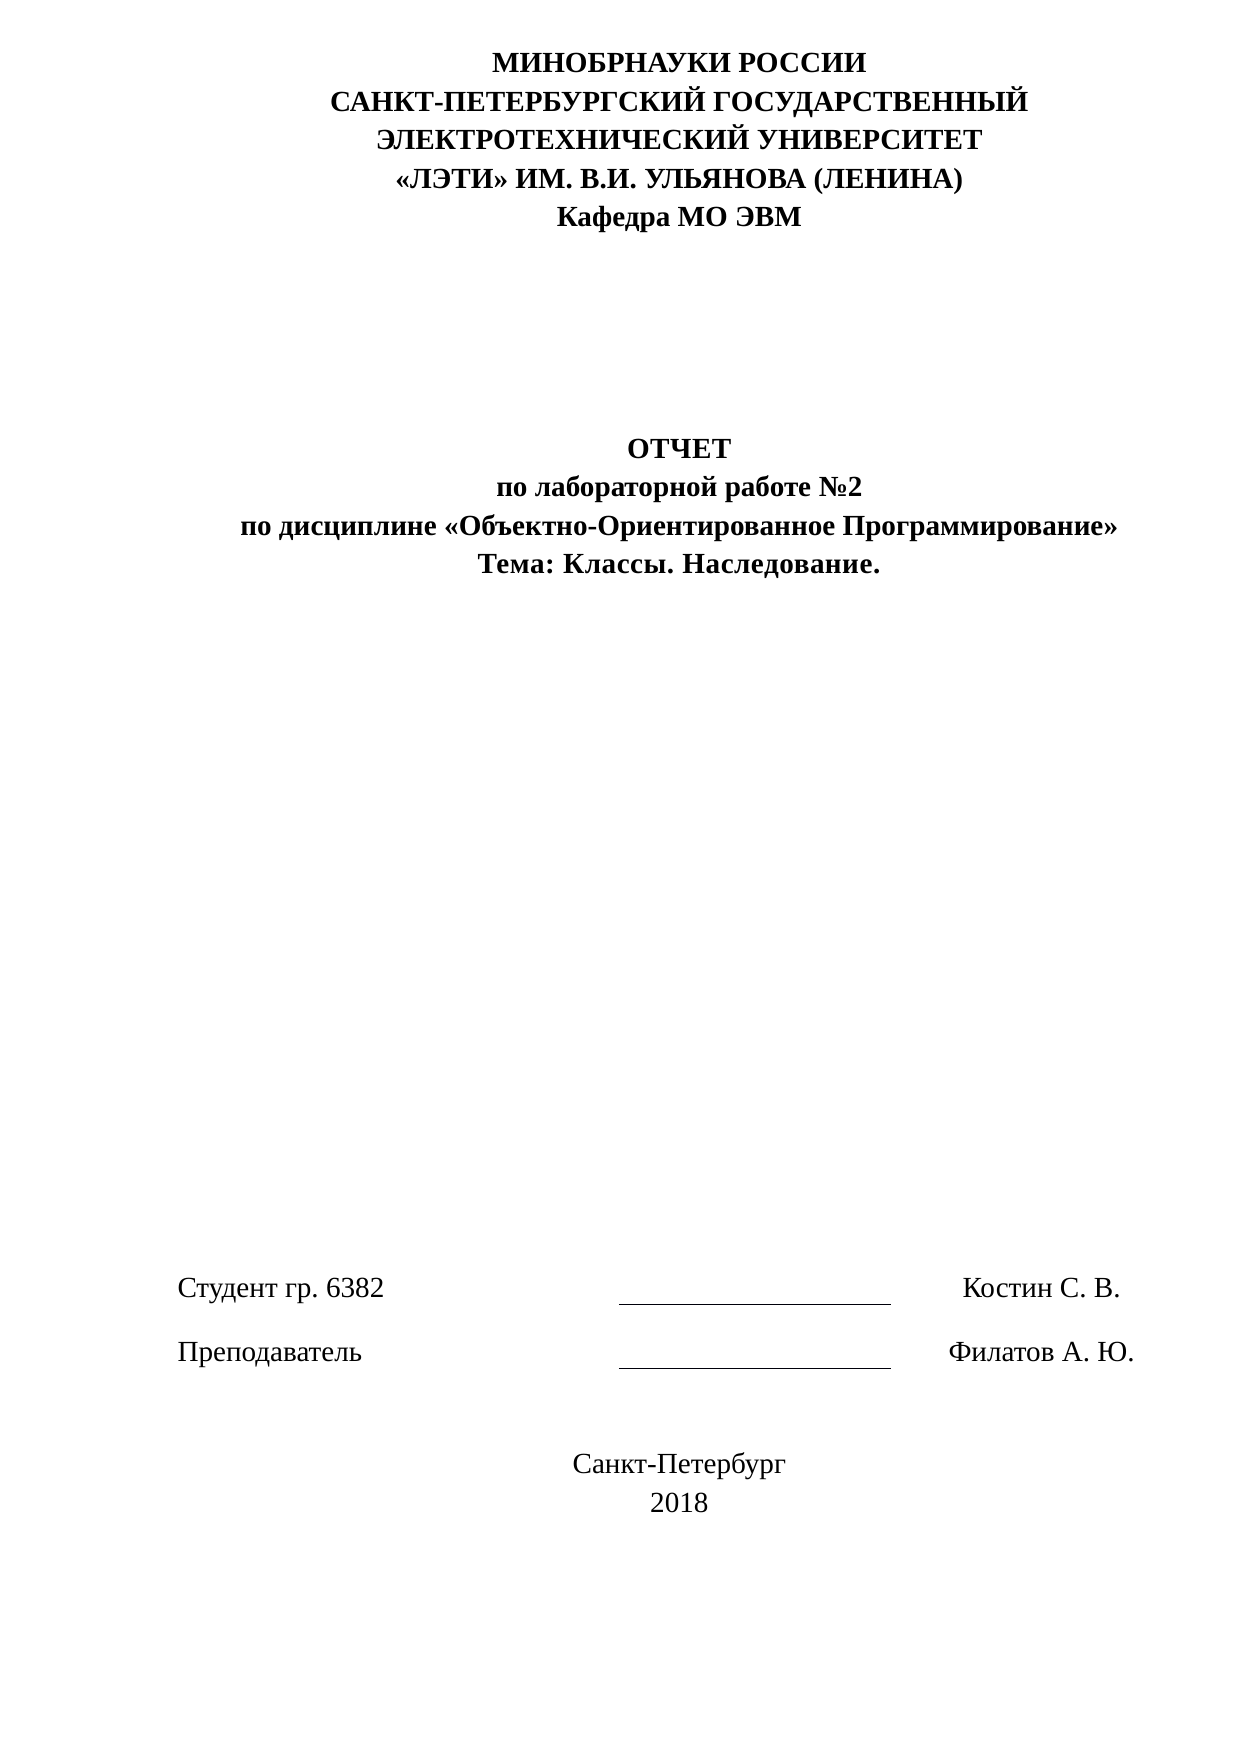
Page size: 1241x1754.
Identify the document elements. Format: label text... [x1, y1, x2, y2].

text Санкт-Петербургский государственный [177, 84, 1181, 117]
text 2018 [177, 1485, 1181, 1518]
text отчет [177, 431, 1181, 464]
table_cell Филатов А. Ю. [891, 1304, 1192, 1368]
text Тема: Классы. Наследование. [177, 546, 1181, 580]
text Санкт-Петербург [177, 1446, 1181, 1480]
text Кафедра МО ЭВМ [177, 199, 1181, 233]
text электротехнический университет [177, 122, 1181, 156]
table_header [619, 1240, 891, 1304]
text по лабораторной работе №2 [177, 469, 1181, 503]
table_cell Преподаватель [166, 1304, 619, 1368]
table_cell [619, 1305, 891, 1368]
text по дисциплине «Объектно-Ориентированное Программирование» [177, 508, 1181, 541]
text МИНОБРНАУКИ РОССИИ [177, 44, 1181, 79]
table_header Костин С. В. [891, 1240, 1192, 1304]
table_header Студент гр. 6382 [166, 1240, 619, 1304]
text «ЛЭТИ» им. В.И. Ульянова (Ленина) [177, 161, 1181, 194]
